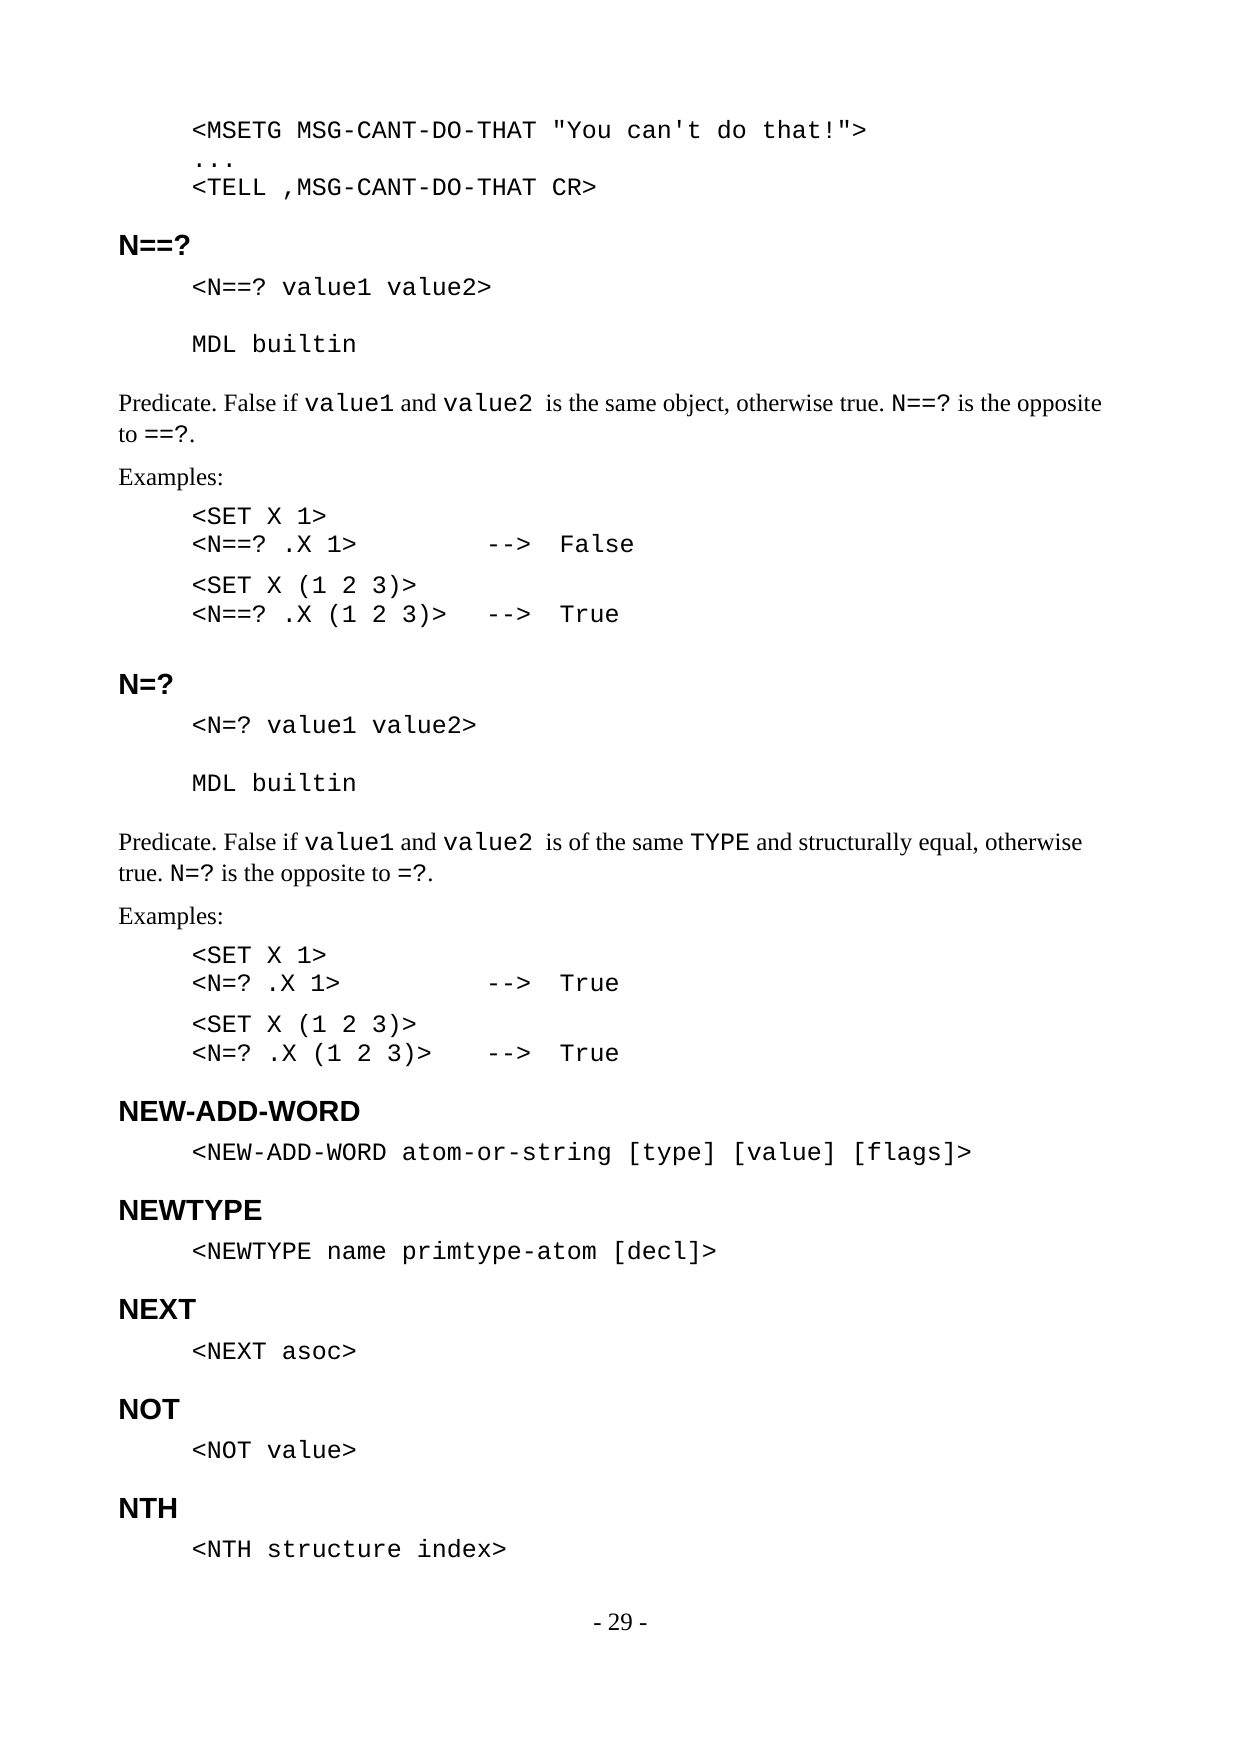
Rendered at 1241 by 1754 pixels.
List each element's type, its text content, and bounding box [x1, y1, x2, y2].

subtitle NOT [118, 1392, 1122, 1425]
text <SET X 1> <N=? .X 1> --> True [118, 943, 1122, 999]
text <MSETG MSG-CANT-DO-THAT "You can't do that!"> ... <TELL ,MSG-CANT-DO-THAT CR> [192, 118, 1122, 203]
text <NEW-ADD-WORD atom-or-string [type] [value] [flags]> [192, 1139, 1122, 1168]
subtitle NEW-ADD-WORD [118, 1093, 1122, 1127]
text <N==? value1 value2> [192, 274, 1122, 302]
subtitle NTH [118, 1491, 1122, 1524]
text Examples: [118, 462, 1122, 491]
text <NEXT asoc> [192, 1338, 1122, 1367]
text <SET X (1 2 3)> <N=? .X (1 2 3)> --> True [192, 1012, 1122, 1068]
subtitle N=? [118, 667, 1122, 701]
text <SET X (1 2 3)> <N==? .X (1 2 3)> --> True [192, 573, 1122, 629]
text <SET X 1> <N==? .X 1> --> False [118, 504, 1122, 560]
subtitle N==? [118, 228, 1122, 262]
text MDL builtin [192, 770, 1122, 798]
text Predicate. False if value1 and value2 is of the same TYPE and structurally equal, otherwise true. N=? is the opposite to =?. [118, 827, 1122, 889]
text Examples: [118, 901, 1122, 930]
subtitle NEWTYPE [118, 1193, 1122, 1226]
subtitle NEXT [118, 1292, 1122, 1326]
text <NOT value> [192, 1438, 1122, 1466]
text <NTH structure index> [192, 1537, 1122, 1565]
text MDL builtin [192, 331, 1122, 359]
text Predicate. False if value1 and value2 is the same object, otherwise true. N==? is the opposite to ==?. [118, 388, 1122, 450]
text <NEWTYPE name primtype-atom [decl]> [192, 1239, 1122, 1267]
text <N=? value1 value2> [192, 713, 1122, 741]
